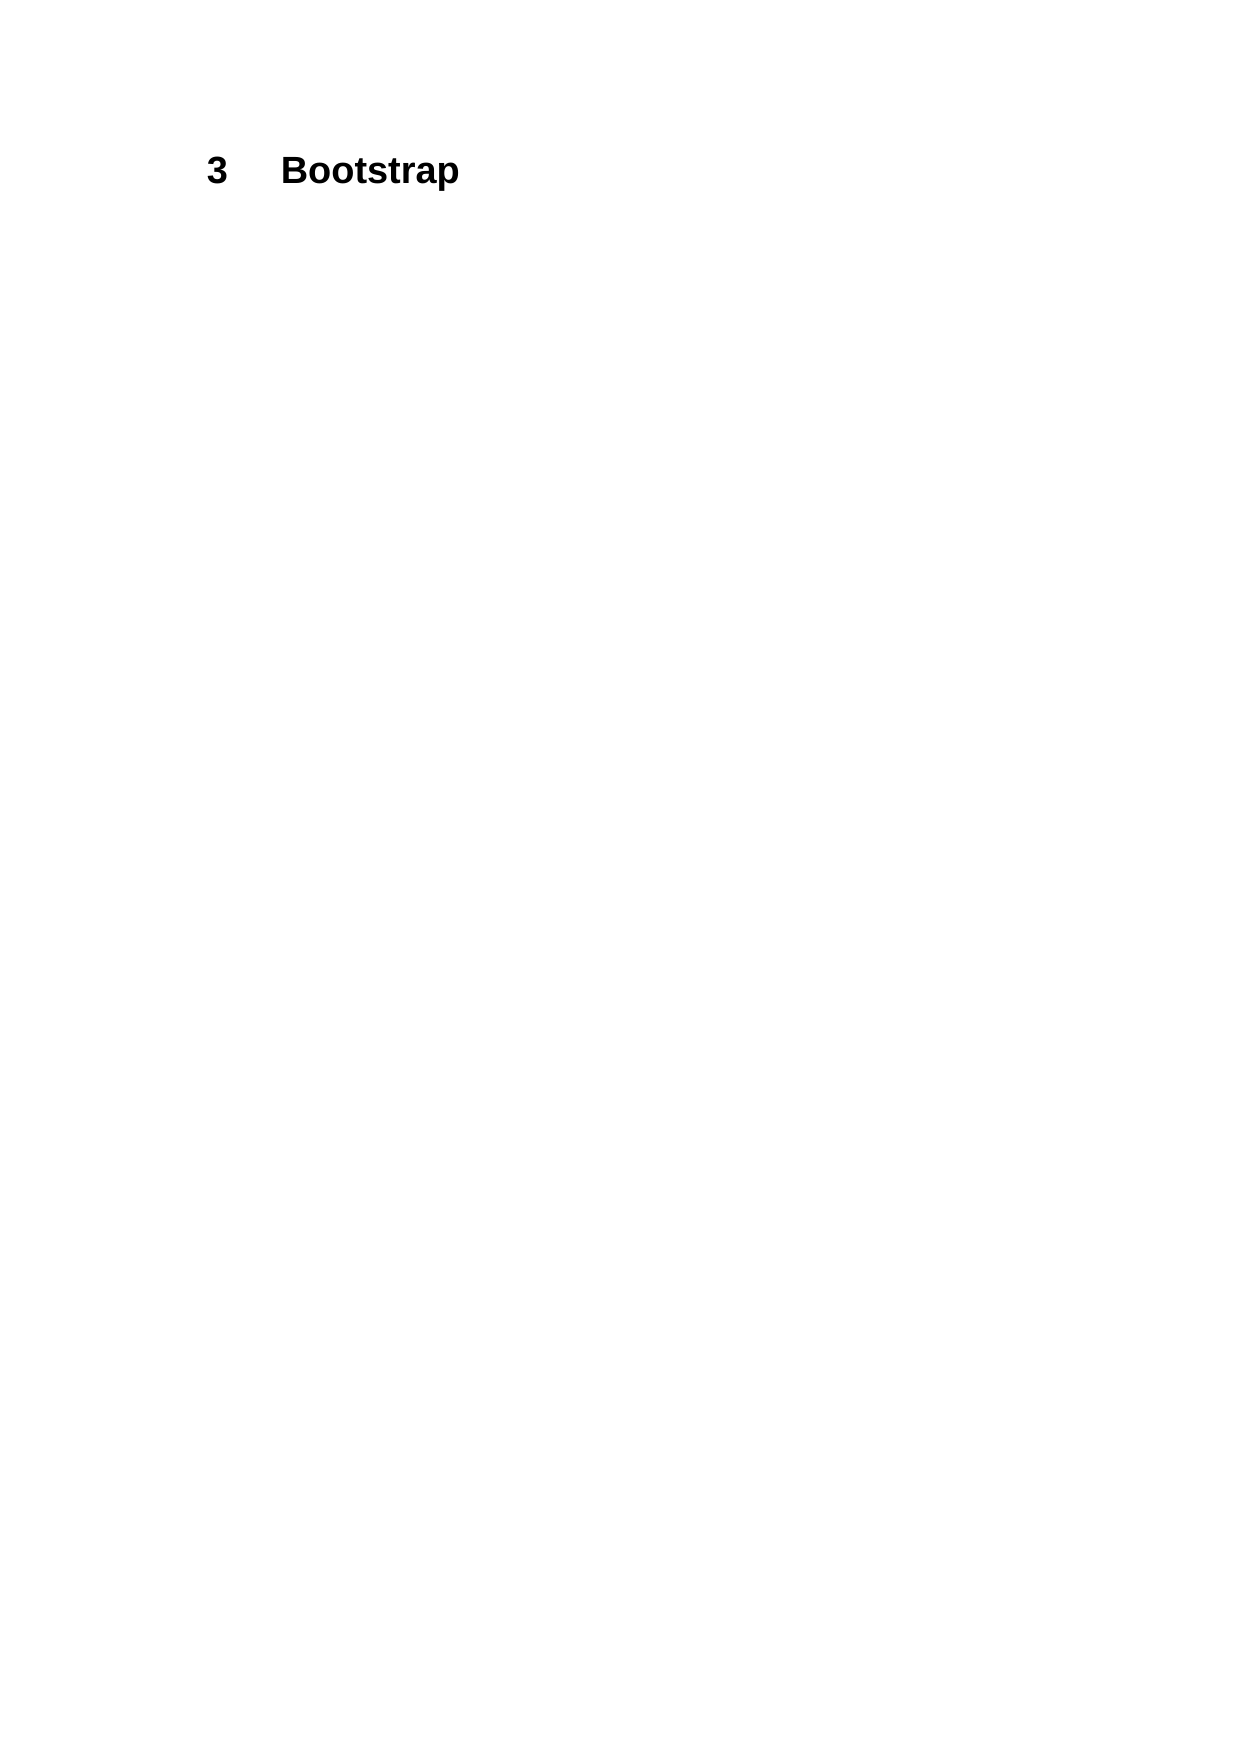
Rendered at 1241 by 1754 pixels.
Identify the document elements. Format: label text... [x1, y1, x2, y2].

subtitle Bootstrap [207, 148, 1122, 191]
